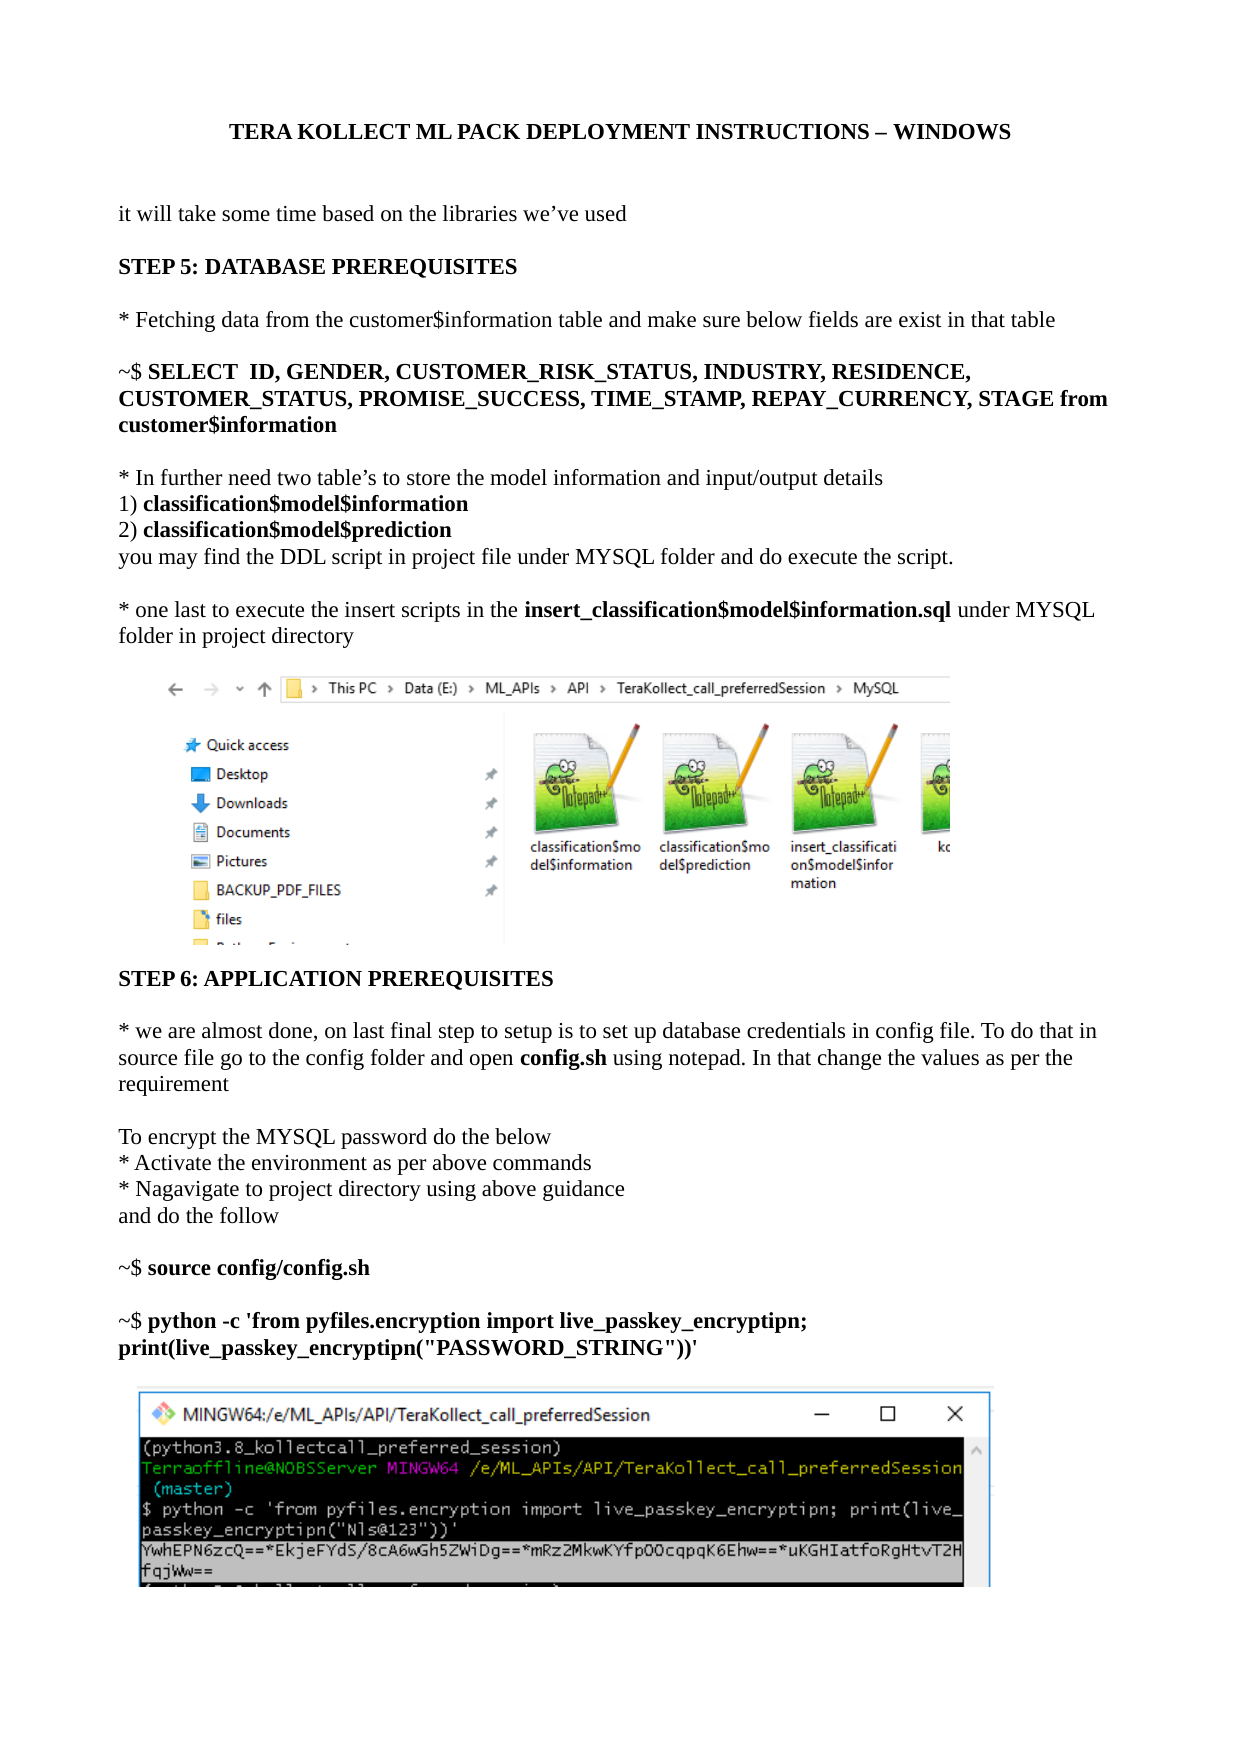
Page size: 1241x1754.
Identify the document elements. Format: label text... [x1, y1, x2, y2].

text it will take some time based on the libraries we’ve used [118, 200, 1122, 227]
text STEP 5: DATABASE PREREQUISITES [118, 253, 1122, 279]
text * In further need two table’s to store the model information and input/output details [118, 464, 1122, 490]
text 1) classification$model$information [118, 490, 1122, 517]
text * we are almost done, on last final step to setup is to set up database credentials in config file. To do that in source file go to the config folder and open config.sh using notepad. In that change the values as per the requirement [118, 1017, 1122, 1096]
text * one last to execute the insert scripts in the insert_classification$model$information.sql under MYSQL folder in project directory [118, 596, 1122, 648]
text ~$ python -c 'from pyfiles.encryption import live_passkey_encryptipn; print(live_passkey_encryptipn("PASSWORD_STRING"))' [118, 1307, 1122, 1360]
text and do the follow [118, 1202, 1122, 1228]
text * Activate the environment as per above commands [118, 1149, 1122, 1175]
text To encrypt the MYSQL password do the below [118, 1123, 1122, 1149]
text ~$ source config/config.sh [118, 1254, 1122, 1281]
picture [155, 674, 950, 945]
picture [136, 1386, 995, 1587]
text 2) classification$model$prediction [118, 517, 1122, 543]
text STEP 6: APPLICATION PREREQUISITES [118, 964, 1122, 991]
text * Nagavigate to project directory using above guidance [118, 1175, 1122, 1202]
text * Fetching data from the customer$information table and make sure below fields are exist in that table [118, 306, 1122, 332]
text ~$ SELECT ID, GENDER, CUSTOMER_RISK_STATUS, INDUSTRY, RESIDENCE, CUSTOMER_STATUS, PROMISE_SUCCESS, TIME_STAMP, REPAY_CURRENCY, STAGE from customer$information [118, 358, 1122, 437]
text you may find the DDL script in project file under MYSQL folder and do execute the script. [118, 543, 1122, 569]
